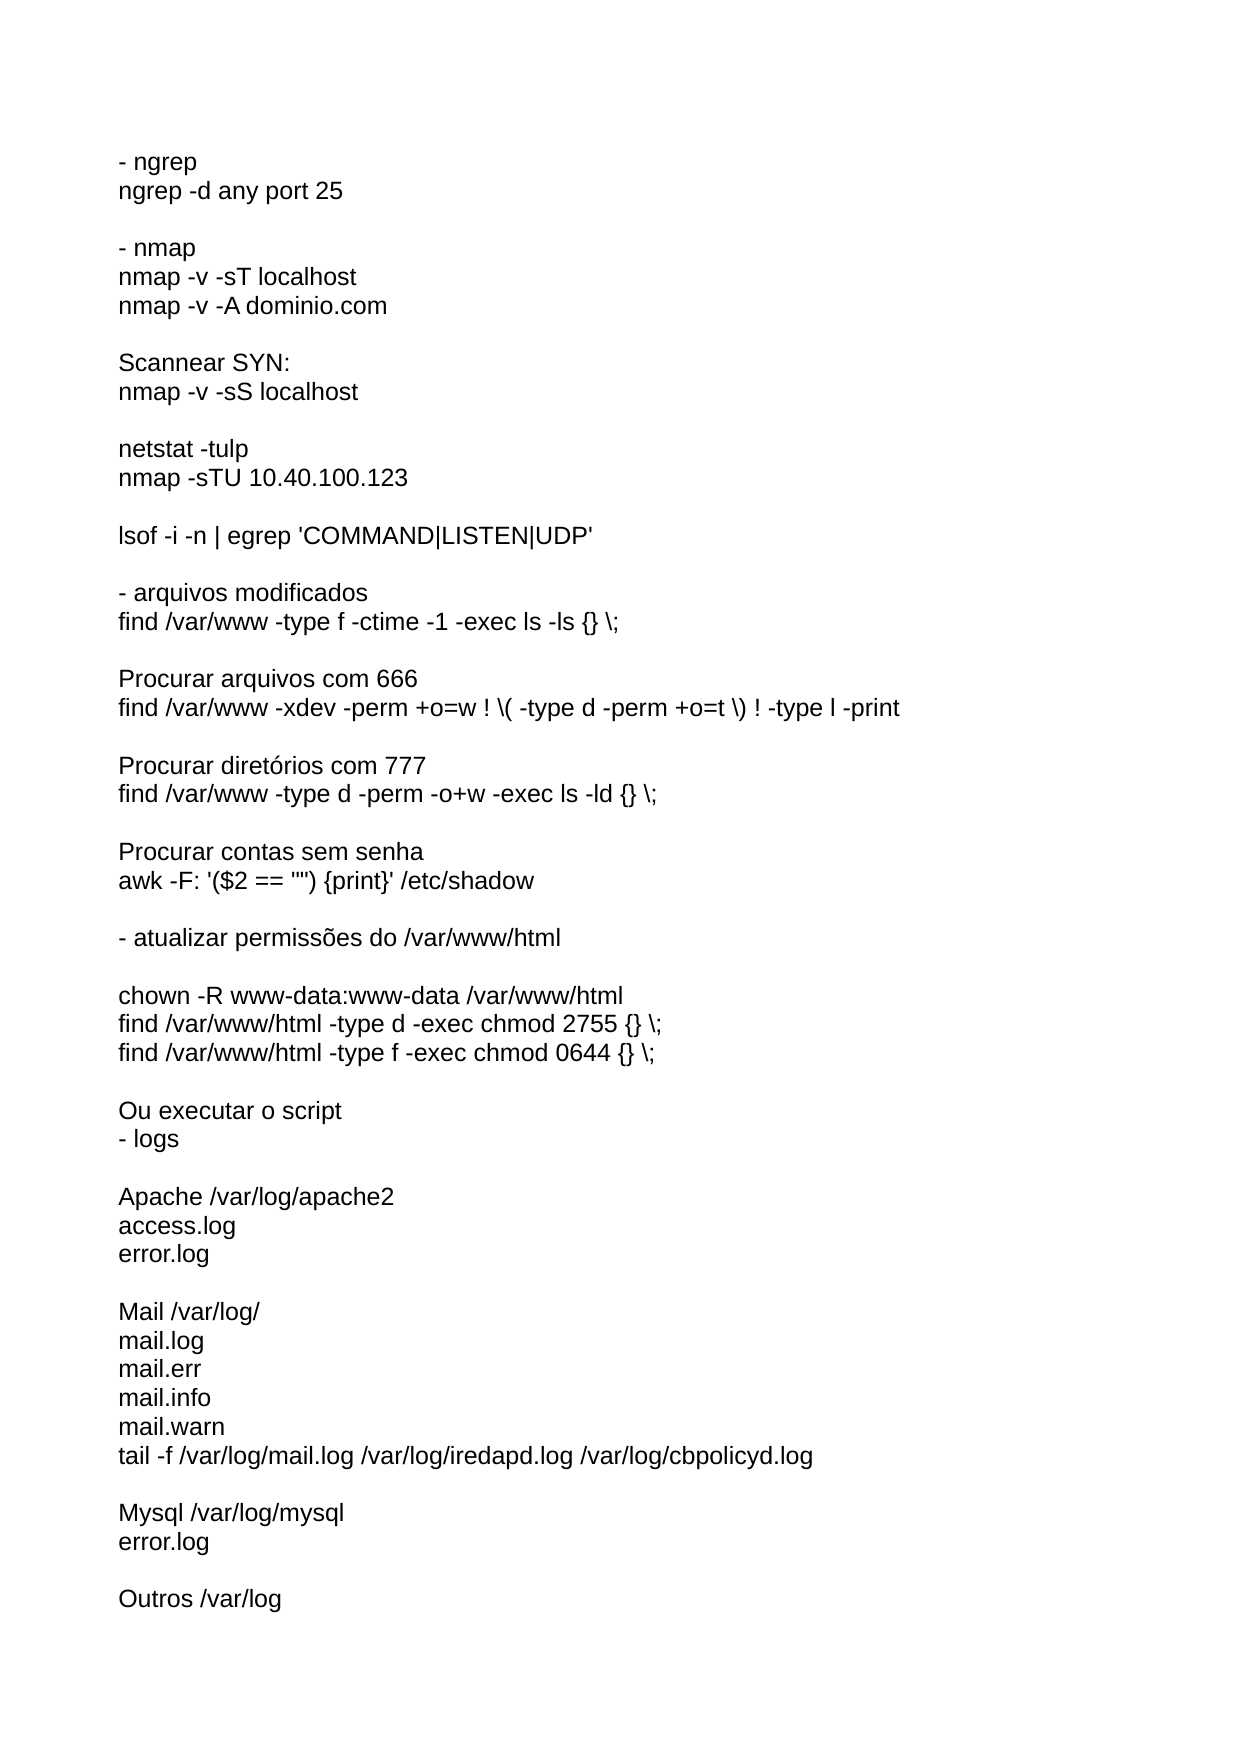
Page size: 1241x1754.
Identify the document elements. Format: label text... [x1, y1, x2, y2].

text find /var/www/html -type f -exec chmod 0644 {} \; [118, 1038, 1122, 1067]
text nmap -sTU 10.40.100.123 [118, 463, 1122, 492]
text Procurar diretórios com 777 [118, 751, 1122, 779]
text Scannear SYN: [118, 348, 1122, 377]
text - nmap [118, 233, 1122, 262]
text Mail /var/log/ [118, 1297, 1122, 1326]
text awk -F: '($2 == "") {print}' /etc/shadow [118, 866, 1122, 894]
text - atualizar permissões do /var/www/html [118, 923, 1122, 952]
text mail.err [118, 1354, 1122, 1383]
text find /var/www -type d -perm -o+w -exec ls -ld {} \; [118, 779, 1122, 808]
text lsof -i -n | egrep 'COMMAND|LISTEN|UDP' [118, 521, 1122, 549]
text ngrep -d any port 25 [118, 176, 1122, 204]
text nmap -v -sS localhost [118, 377, 1122, 406]
text find /var/www/html -type d -exec chmod 2755 {} \; [118, 1009, 1122, 1038]
text mail.info [118, 1383, 1122, 1412]
text - ngrep [118, 147, 1122, 176]
text mail.log [118, 1326, 1122, 1354]
text - arquivos modificados [118, 578, 1122, 607]
text find /var/www -type f -ctime -1 -exec ls -ls {} \; [118, 607, 1122, 636]
text Procurar arquivos com 666 [118, 664, 1122, 693]
text Mysql /var/log/mysql [118, 1498, 1122, 1527]
text nmap -v -A dominio.com [118, 291, 1122, 319]
text nmap -v -sT localhost [118, 262, 1122, 291]
text error.log [118, 1239, 1122, 1268]
text access.log [118, 1211, 1122, 1239]
text error.log [118, 1527, 1122, 1556]
text chown -R www-data:www-data /var/www/html [118, 981, 1122, 1009]
text - logs [118, 1124, 1122, 1153]
text Procurar contas sem senha [118, 837, 1122, 866]
text netstat -tulp [118, 434, 1122, 463]
text Outros /var/log [118, 1584, 1122, 1613]
text Ou executar o script [118, 1096, 1122, 1124]
text mail.warn [118, 1412, 1122, 1441]
text find /var/www -xdev -perm +o=w ! \( -type d -perm +o=t \) ! -type l -print [118, 693, 1122, 722]
text tail -f /var/log/mail.log /var/log/iredapd.log /var/log/cbpolicyd.log [118, 1441, 1122, 1469]
text Apache /var/log/apache2 [118, 1182, 1122, 1211]
